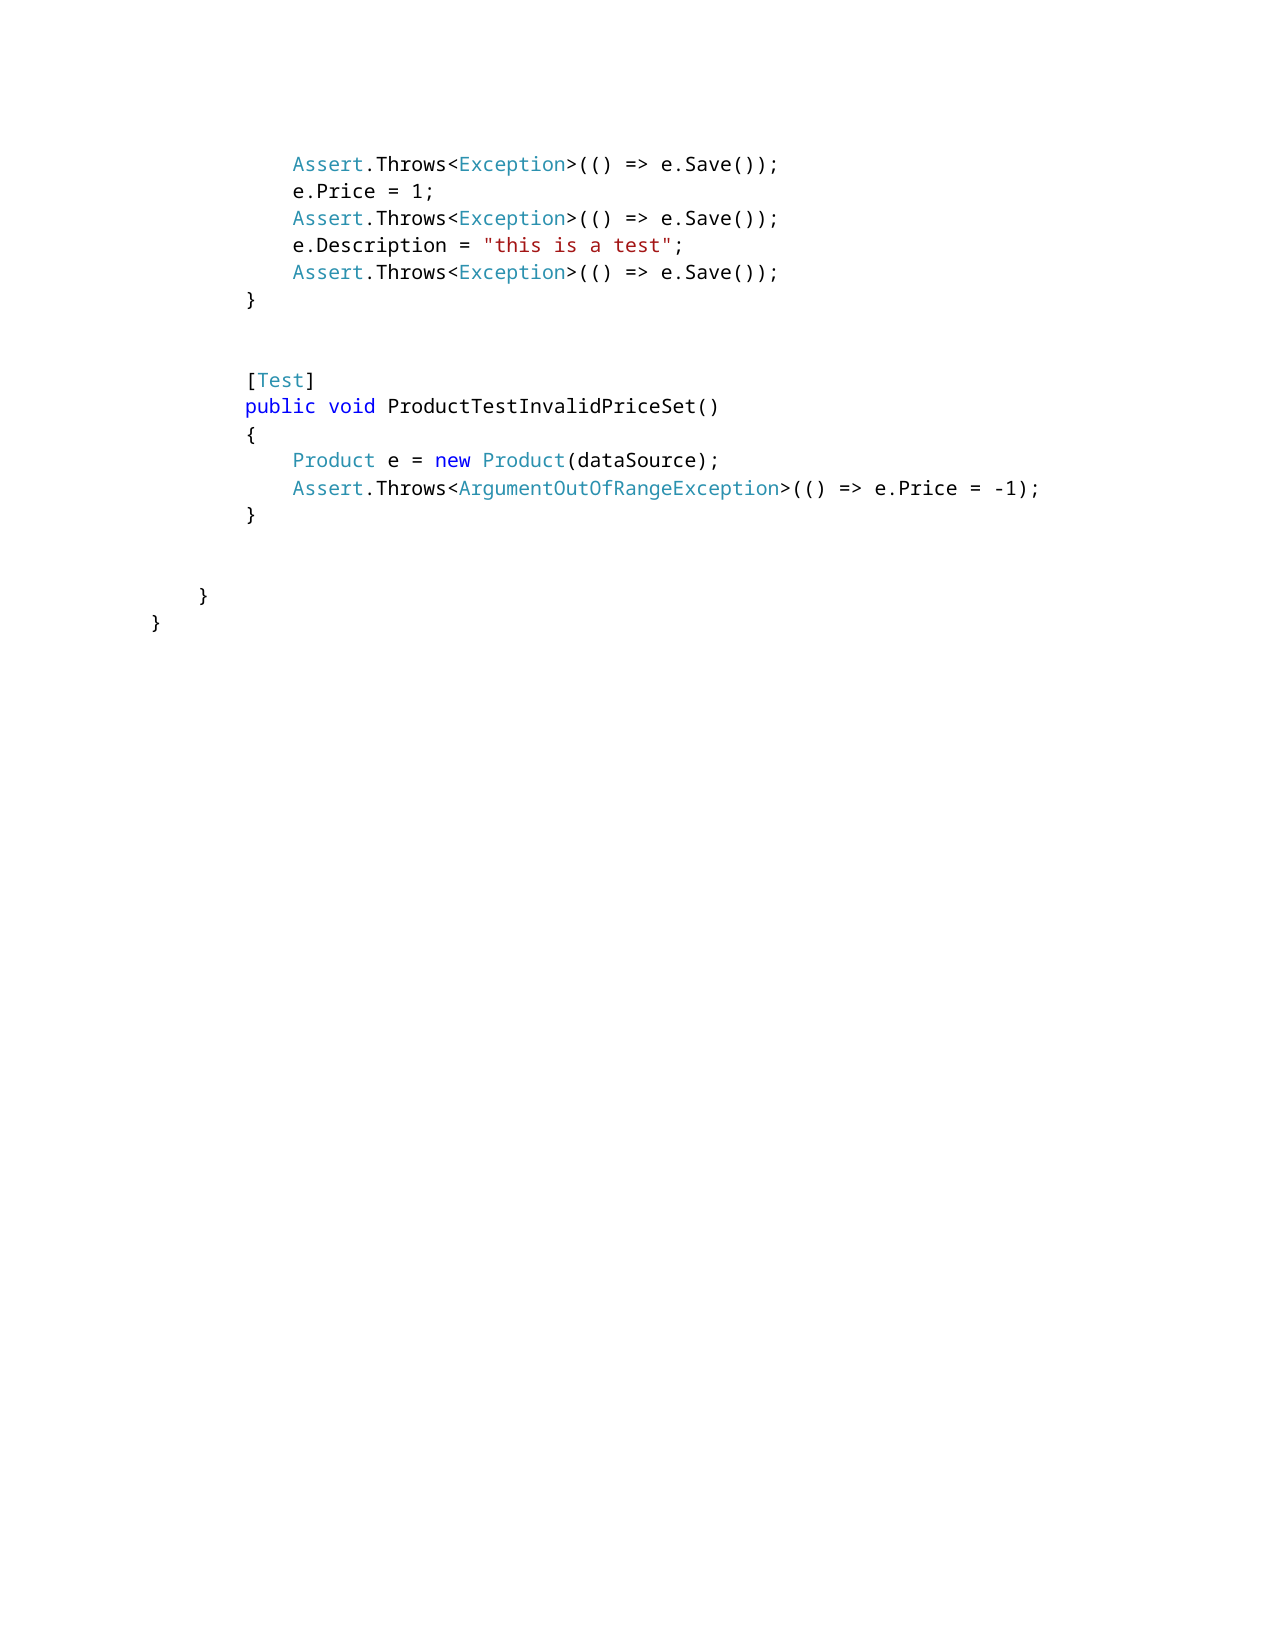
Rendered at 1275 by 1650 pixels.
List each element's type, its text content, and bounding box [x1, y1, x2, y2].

text e.Description = "this is a test"; [150, 231, 1125, 258]
text Assert.Throws<Exception>(() => e.Save()); [150, 150, 1125, 177]
text [Test] [150, 366, 1125, 393]
text Product e = new Product(dataSource); [150, 447, 1125, 474]
text } [150, 501, 1125, 528]
text { [150, 420, 1125, 447]
text public void ProductTestInvalidPriceSet() [150, 393, 1125, 420]
text Assert.Throws<Exception>(() => e.Save()); [150, 258, 1125, 285]
text } [150, 609, 1125, 636]
text e.Price = 1; [150, 177, 1125, 204]
text Assert.Throws<Exception>(() => e.Save()); [150, 204, 1125, 231]
text } [150, 285, 1125, 312]
text Assert.Throws<ArgumentOutOfRangeException>(() => e.Price = -1); [150, 474, 1125, 501]
text } [150, 582, 1125, 609]
